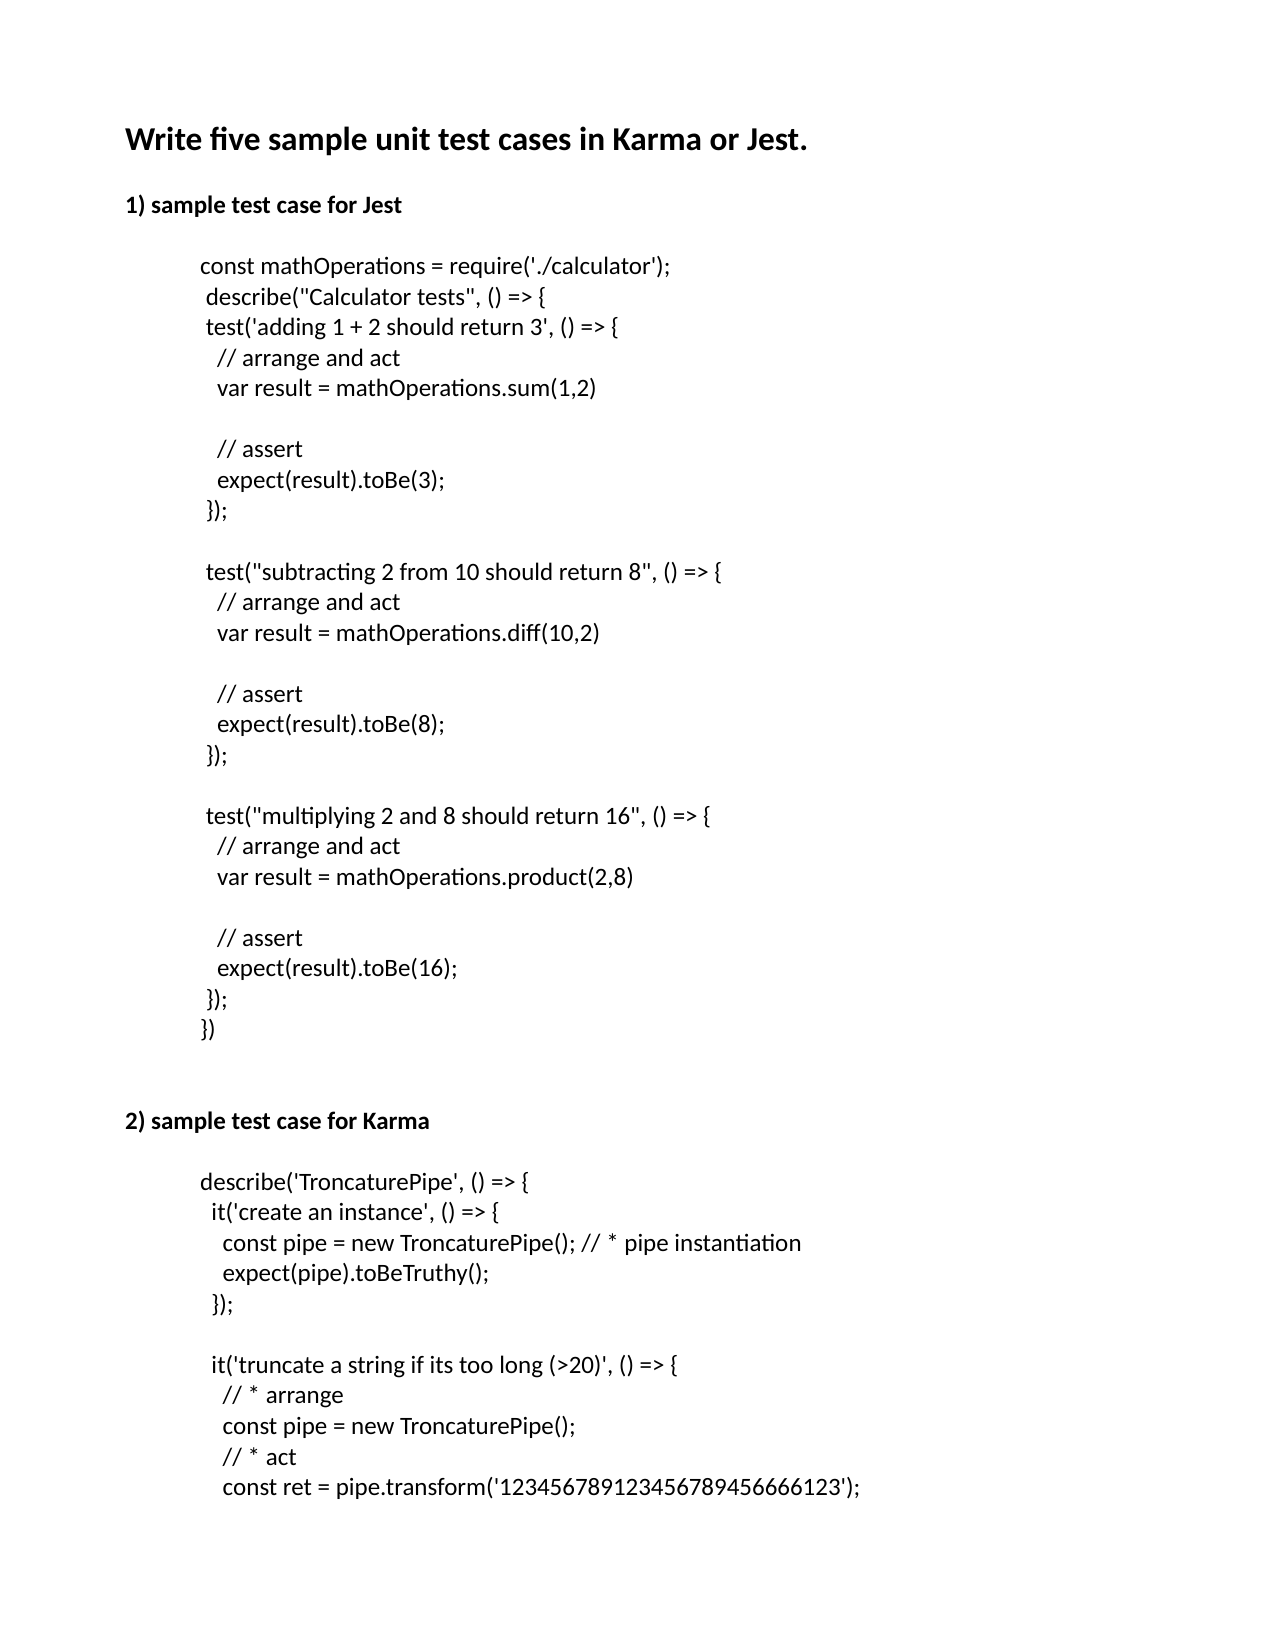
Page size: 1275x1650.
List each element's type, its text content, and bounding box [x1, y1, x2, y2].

text }); [200, 983, 1158, 1013]
text }); [200, 494, 1158, 525]
text test("multiplying 2 and 8 should return 16", () => { [200, 800, 1158, 830]
text // * arrange [200, 1380, 1158, 1410]
text const pipe = new TroncaturePipe(); [200, 1410, 1158, 1441]
text // assert [200, 678, 1158, 708]
text expect(result).toBe(16); [200, 952, 1158, 983]
text expect(pipe).toBeTruthy(); [200, 1258, 1158, 1288]
text expect(result).toBe(8); [200, 708, 1158, 739]
text // arrange and act [200, 830, 1158, 861]
text // arrange and act [200, 586, 1158, 617]
text Write five sample unit test cases in Karma or Jest. [125, 118, 1158, 159]
text }) [200, 1013, 1158, 1044]
text describe("Calculator tests", () => { [200, 281, 1158, 311]
text var result = mathOperations.product(2,8) [200, 861, 1158, 891]
text test('adding 1 + 2 should return 3', () => { [200, 311, 1158, 342]
text expect(result).toBe(3); [200, 464, 1158, 494]
text const pipe = new TroncaturePipe(); // * pipe instantiation [200, 1227, 1158, 1258]
text var result = mathOperations.sum(1,2) [200, 372, 1158, 403]
text const ret = pipe.transform('123456789123456789456666123'); [200, 1471, 1158, 1502]
text // * act [200, 1441, 1158, 1471]
text }); [200, 739, 1158, 769]
text // assert [200, 433, 1158, 464]
text // arrange and act [200, 342, 1158, 372]
text 2) sample test case for Karma [125, 1105, 1158, 1136]
text describe('TroncaturePipe', () => { [200, 1166, 1158, 1197]
text const mathOperations = require('./calculator'); [200, 250, 1158, 281]
text // assert [200, 922, 1158, 952]
text 1) sample test case for Jest [125, 189, 1158, 220]
text it('truncate a string if its too long (>20)', () => { [200, 1349, 1158, 1380]
text it('create an instance', () => { [200, 1197, 1158, 1227]
text test("subtracting 2 from 10 should return 8", () => { [200, 556, 1158, 586]
text }); [200, 1288, 1158, 1319]
text var result = mathOperations.diff(10,2) [200, 617, 1158, 647]
